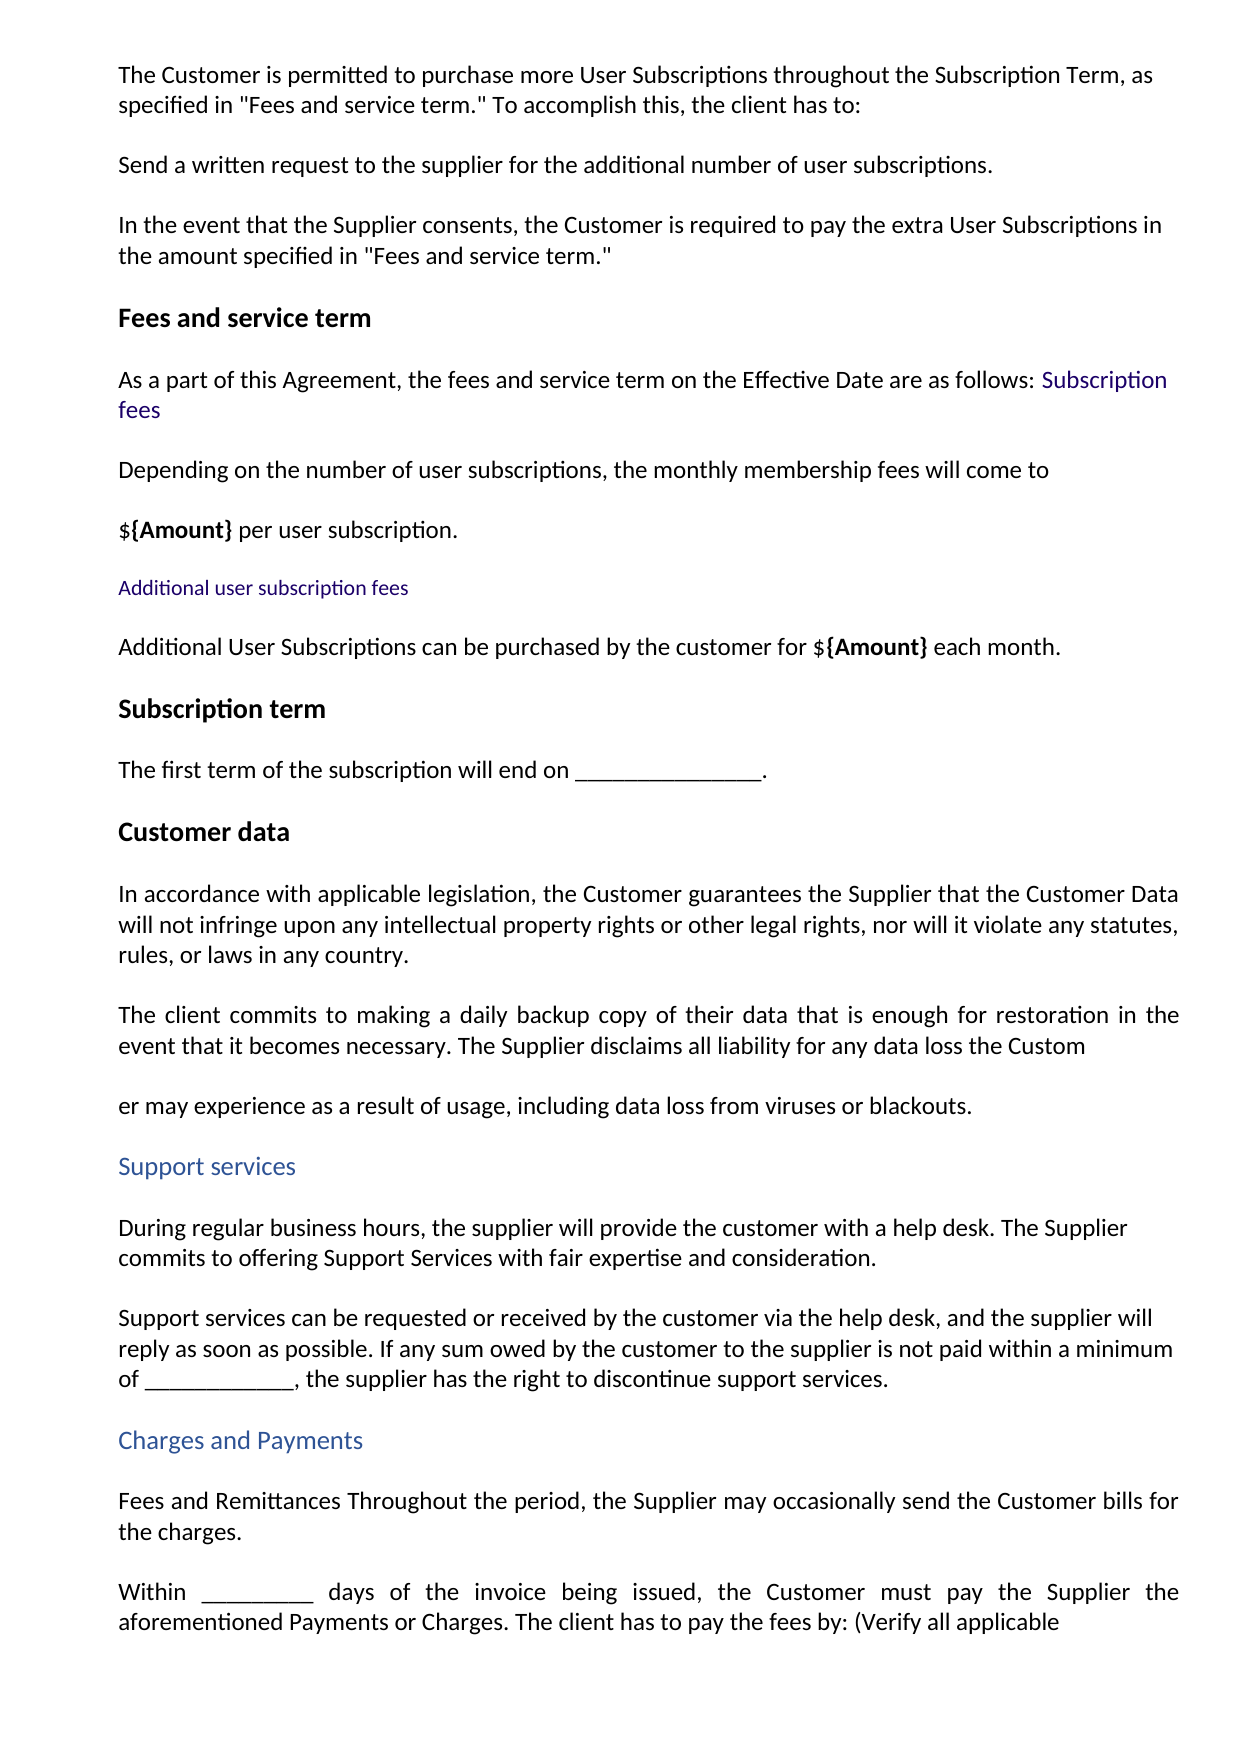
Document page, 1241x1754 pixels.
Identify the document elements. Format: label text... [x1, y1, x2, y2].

text The Customer is permitted to purchase more User Subscriptions throughout the Subscription Term, as specified in "Fees and service term." To accomplish this, the client has to: [118, 59, 1181, 120]
text Fees and Remittances Throughout the period, the Supplier may occasionally send the Customer bills for the charges. [118, 1485, 1181, 1546]
text Additional User Subscriptions can be purchased by the customer for ${Amount} each month. [118, 631, 1181, 661]
text Send a written request to the supplier for the additional number of user subscriptions. [118, 149, 1181, 180]
text Fees and service term [118, 300, 1181, 334]
text er may experience as a result of usage, including data loss from viruses or blackouts. [118, 1090, 1181, 1120]
text Customer data [118, 814, 1181, 849]
text ${Amount} per user subscription. [118, 514, 1181, 545]
text In the event that the Supplier consents, the Customer is required to pay the extra User Subscriptions in the amount specified in "Fees and service term." [118, 209, 1181, 271]
text Depending on the number of user subscriptions, the monthly membership fees will come to [118, 454, 1181, 485]
text As a part of this Agreement, the fees and service term on the Effective Date are as follows: Subscription fees [118, 364, 1181, 425]
text Within _________ days of the invoice being issued, the Customer must pay the Supplier the aforementioned Payments or Charges. The client has to pay the fees by: (Verify all applicable [118, 1576, 1181, 1637]
text The first term of the subscription will end on _______________. [118, 754, 1181, 785]
text The client commits to making a daily backup copy of their data that is enough for restoration in the event that it becomes necessary. The Supplier disclaims all liability for any data loss the Custom [118, 999, 1181, 1060]
text During regular business hours, the supplier will provide the customer with a help desk. The Supplier commits to offering Support Services with fair expertise and consideration. [118, 1212, 1181, 1273]
text Charges and Payments [118, 1423, 1181, 1456]
text Support services can be requested or received by the customer via the help desk, and the supplier will reply as soon as possible. If any sum owed by the customer to the supplier is not paid within a minimum of ____________, the supplier has the right to discontinue support services. [118, 1302, 1181, 1394]
text In accordance with applicable legislation, the Customer guarantees the Supplier that the Customer Data will not infringe upon any intellectual property rights or other legal rights, nor will it violate any statutes, rules, or laws in any country. [118, 878, 1181, 970]
text Additional user subscription fees [118, 574, 1181, 601]
text Support services [118, 1150, 1181, 1182]
text Subscription term [118, 691, 1181, 725]
